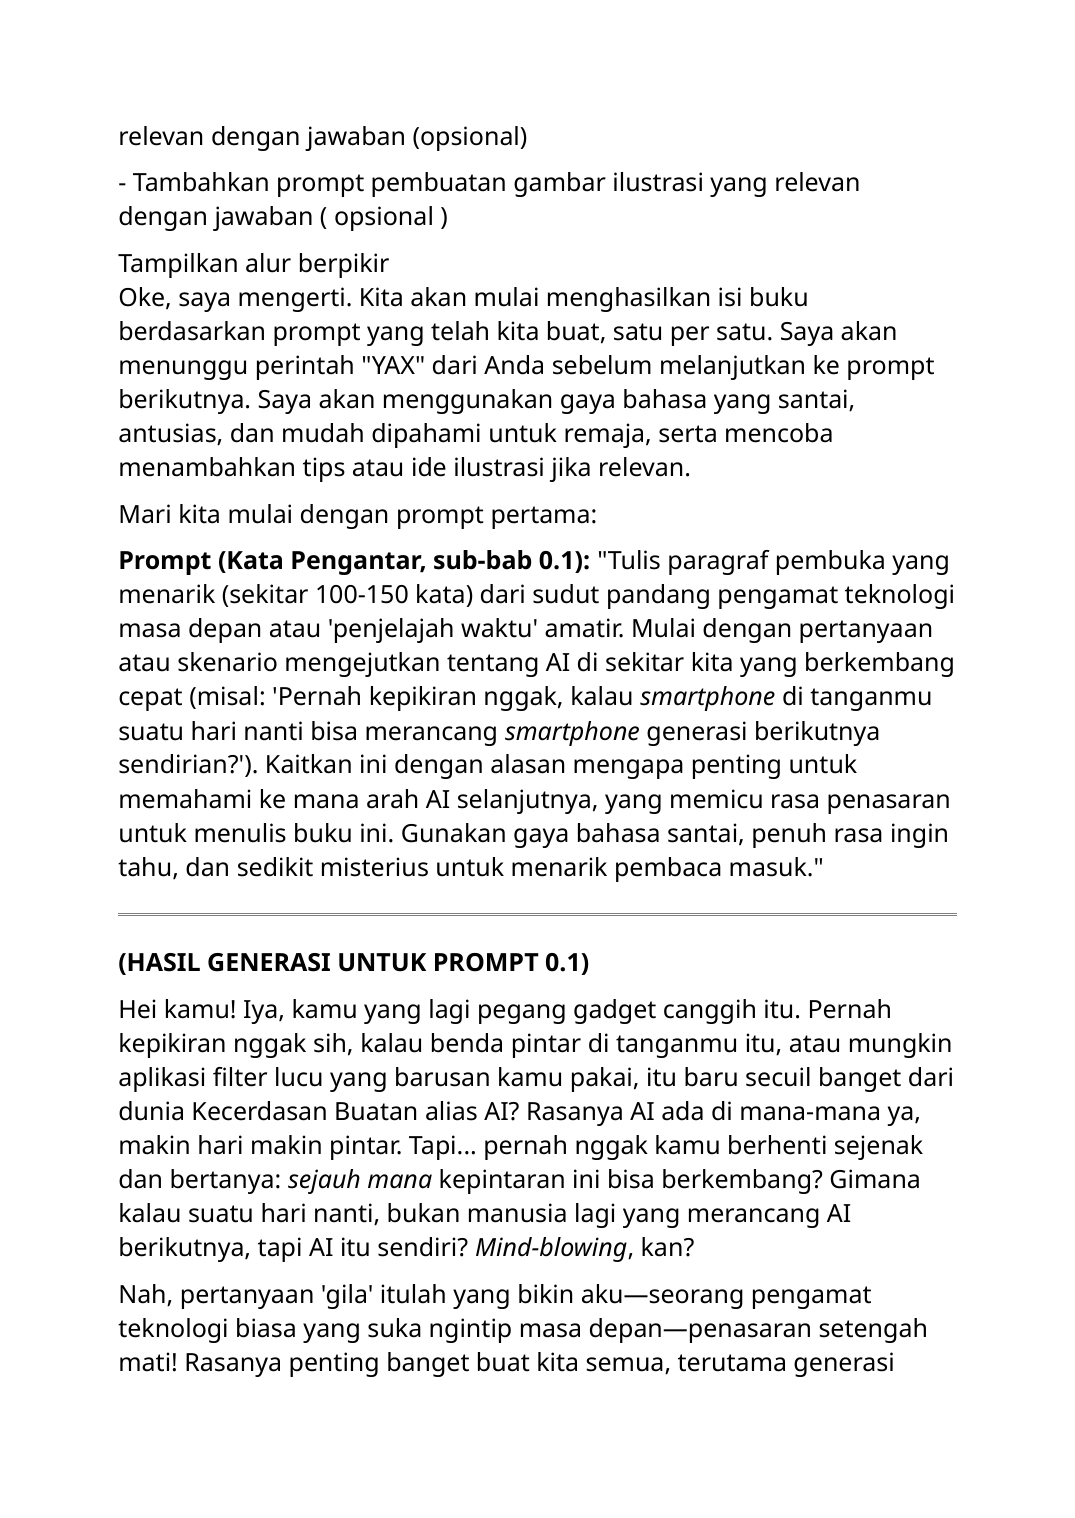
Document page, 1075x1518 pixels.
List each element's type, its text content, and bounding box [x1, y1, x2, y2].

text Hei kamu! Iya, kamu yang lagi pegang gadget canggih itu. Pernah kepikiran nggak sih, kalau benda pintar di tanganmu itu, atau mungkin aplikasi filter lucu yang barusan kamu pakai, itu baru secuil banget dari dunia Kecerdasan Buatan alias AI? Rasanya AI ada di mana-mana ya, makin hari makin pintar. Tapi... pernah nggak kamu berhenti sejenak dan bertanya: sejauh mana kepintaran ini bisa berkembang? Gimana kalau suatu hari nanti, bukan manusia lagi yang merancang AI berikutnya, tapi AI itu sendiri? Mind-blowing, kan? [118, 991, 957, 1264]
text Prompt (Kata Pengantar, sub-bab 0.1): "Tulis paragraf pembuka yang menarik (sekitar 100-150 kata) dari sudut pandang pengamat teknologi masa depan atau 'penjelajah waktu' amatir. Mulai dengan pertanyaan atau skenario mengejutkan tentang AI di sekitar kita yang berkembang cepat (misal: 'Pernah kepikiran nggak, kalau smartphone di tanganmu suatu hari nanti bisa merancang smartphone generasi berikutnya sendirian?'). Kaitkan ini dengan alasan mengapa penting untuk memahami ke mana arah AI selanjutnya, yang memicu rasa penasaran untuk menulis buku ini. Gunakan gaya bahasa santai, penuh rasa ingin tahu, dan sedikit misterius untuk menarik pembaca masuk." [118, 543, 957, 883]
text Oke, saya mengerti. Kita akan mulai menghasilkan isi buku berdasarkan prompt yang telah kita buat, satu per satu. Saya akan menunggu perintah "YAX" dari Anda sebelum melanjutkan ke prompt berikutnya. Saya akan menggunakan gaya bahasa yang santai, antusias, dan mudah dipahami untuk remaja, serta mencoba menambahkan tips atau ide ilustrasi jika relevan. [118, 279, 957, 484]
text Nah, pertanyaan 'gila' itulah yang bikin aku—seorang pengamat teknologi biasa yang suka ngintip masa depan—penasaran setengah mati! Rasanya penting banget buat kita semua, terutama generasi [118, 1276, 957, 1378]
text Tampilkan alur berpikir [118, 245, 957, 279]
text Mari kita mulai dengan prompt pertama: [118, 496, 957, 530]
text - Tambahkan prompt pembuatan gambar ilustrasi yang relevan dengan jawaban ( opsional ) [118, 165, 957, 233]
text relevan dengan jawaban (opsional) [118, 118, 957, 152]
text (HASIL GENERASI UNTUK PROMPT 0.1) [118, 945, 957, 979]
